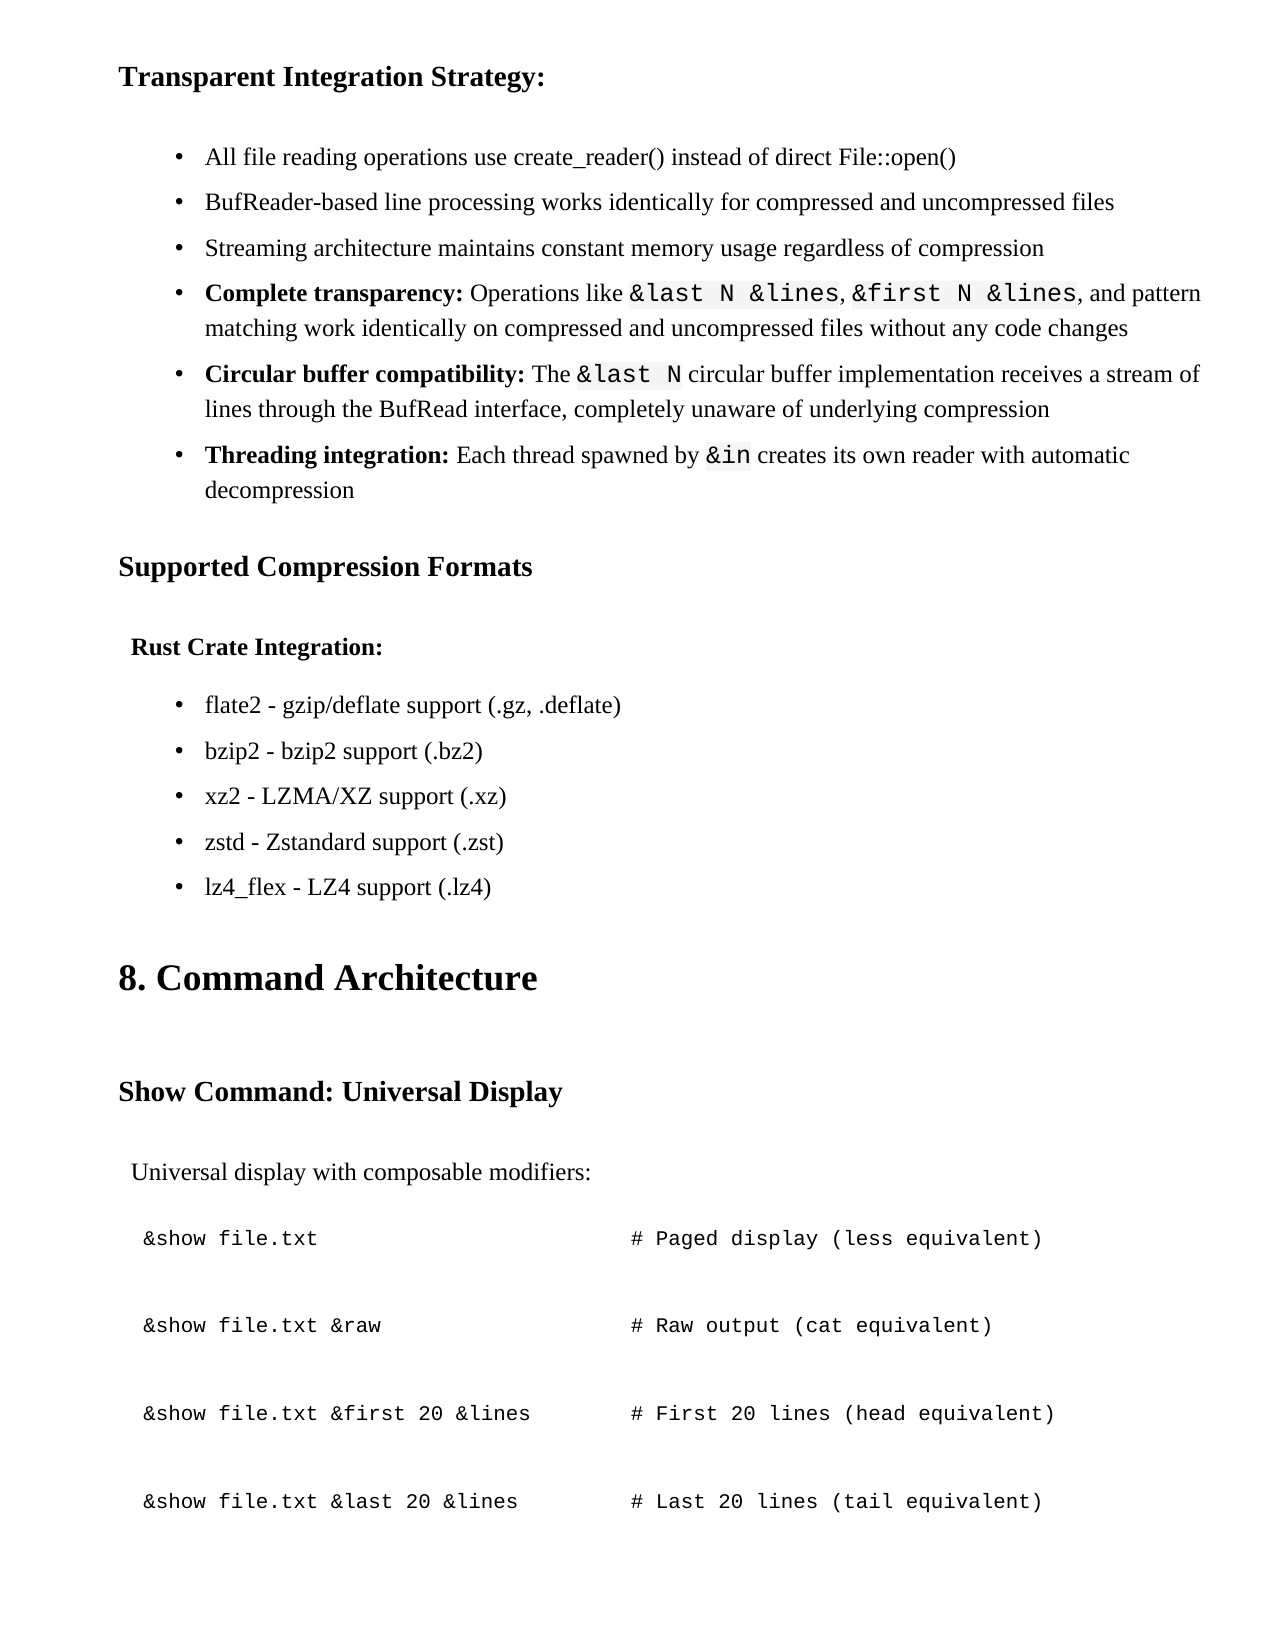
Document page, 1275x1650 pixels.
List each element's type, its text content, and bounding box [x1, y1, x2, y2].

list Threading integration: Each thread spawned by &in creates its own reader with automatic decompression [175, 440, 1203, 503]
list flate2 - gzip/deflate support (.gz, .deflate) [175, 690, 1203, 719]
list bzip2 - bzip2 support (.bz2) [175, 736, 1203, 764]
list Complete transparency: Operations like &last N &lines, &first N &lines, and pattern matching work identically on compressed and uncompressed files without any code changes [175, 278, 1203, 342]
subtitle 8. Command Architecture [118, 955, 1216, 998]
list xz2 - LZMA/XZ support (.xz) [175, 781, 1203, 810]
list Streaming architecture maintains constant memory usage regardless of compression [175, 233, 1203, 262]
list All file reading operations use create_reader() instead of direct File::open() [175, 142, 1203, 171]
list Circular buffer compatibility: The &last N circular buffer implementation receives a stream of lines through the BufRead interface, completely unaware of underlying compression [175, 359, 1203, 423]
text &show file.txt &last 20 &lines # Last 20 lines (tail equivalent) [143, 1491, 1191, 1515]
list BufReader-based line processing works identically for compressed and uncompressed files [175, 187, 1203, 216]
list zstd - Zstandard support (.zst) [175, 827, 1203, 856]
text Rust Crate Integration: [131, 632, 1203, 661]
list lz4_flex - LZ4 support (.lz4) [175, 872, 1203, 901]
text Universal display with composable modifiers: [131, 1157, 1203, 1186]
text &show file.txt &first 20 &lines # First 20 lines (head equivalent) [143, 1403, 1191, 1427]
subtitle Transparent Integration Strategy: [118, 59, 1216, 93]
text &show file.txt # Paged display (less equivalent) [143, 1228, 1191, 1251]
text &show file.txt &raw # Raw output (cat equivalent) [143, 1316, 1191, 1339]
subtitle Show Command: Universal Display [118, 1074, 1216, 1108]
subtitle Supported Compression Formats [118, 549, 1216, 583]
